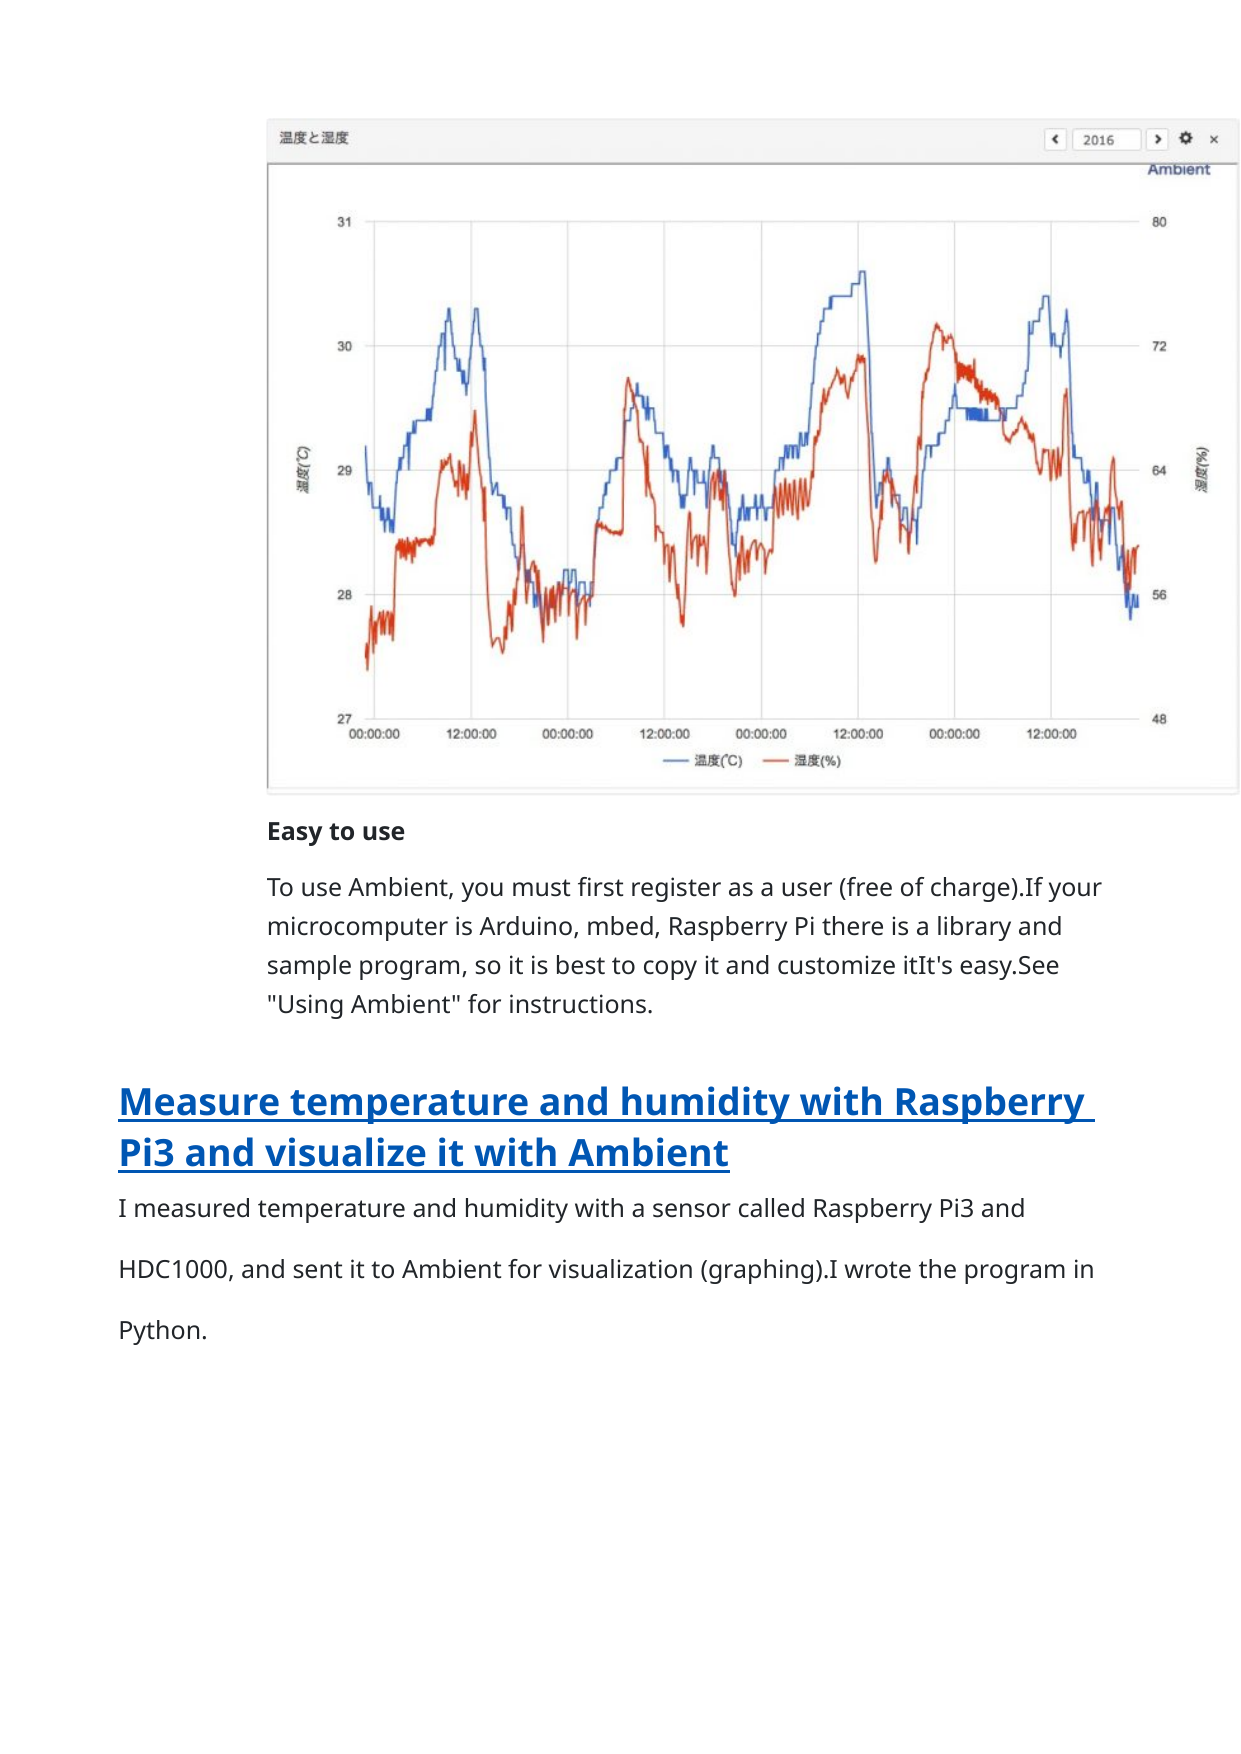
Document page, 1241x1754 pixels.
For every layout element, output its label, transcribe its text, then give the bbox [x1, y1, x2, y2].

subtitle Measure temperature and humidity with Raspberry Pi3 and visualize it with Ambient [118, 1076, 1122, 1178]
text I measured temperature and humidity with a sensor called Raspberry Pi3 and HDC1000, and sent it to Ambient for visualization (graphing).I wrote the program in Python. [118, 1190, 1122, 1347]
picture [266, 118, 1241, 796]
subtitle Easy to use [267, 814, 1122, 848]
text To use Ambient, you must first register as a user (free of charge).If your microcomputer is Arduino, mbed, Raspberry Pi there is a library and sample program, so it is best to copy it and customize itIt's easy.See "Using Ambient" for instructions. [267, 869, 1122, 1021]
